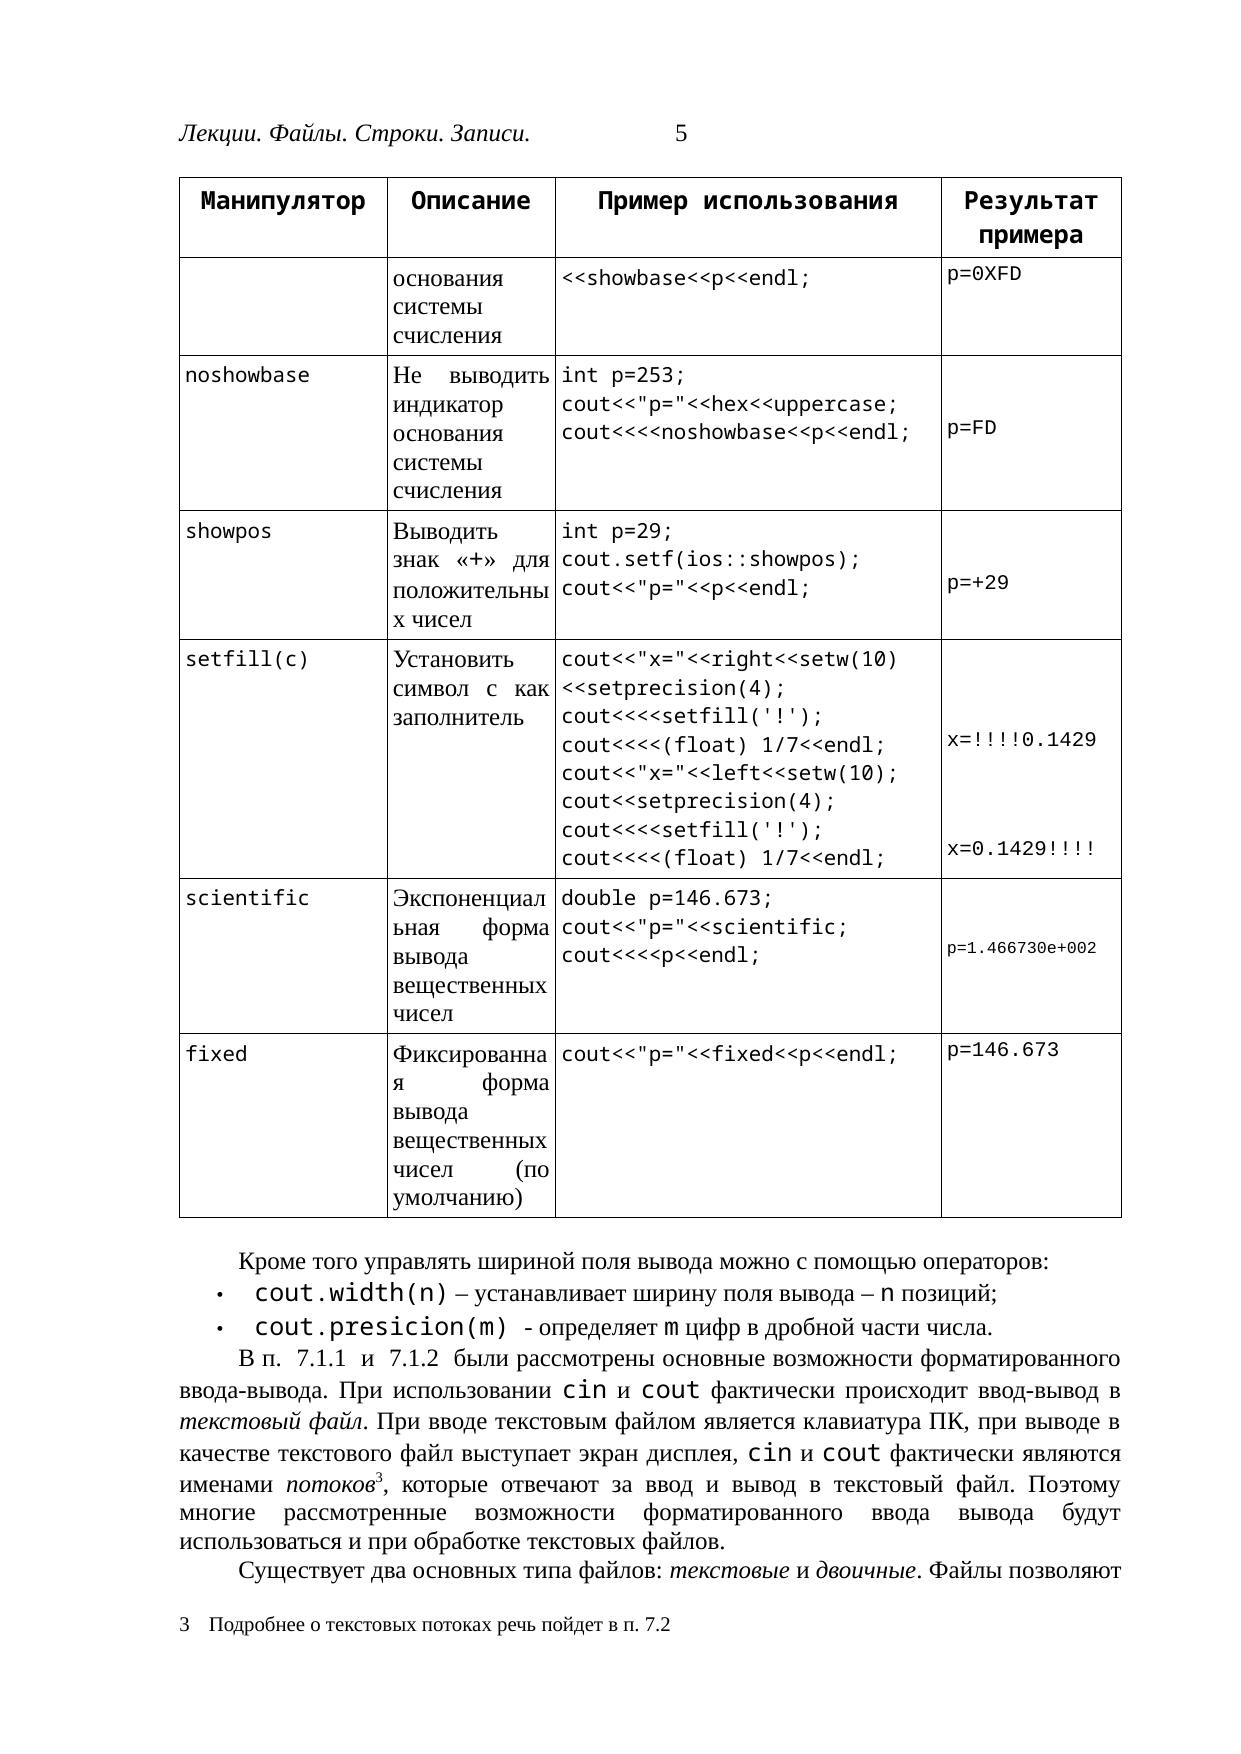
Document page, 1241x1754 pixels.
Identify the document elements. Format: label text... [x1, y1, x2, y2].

table_header Манипулятор [180, 178, 387, 257]
text Существует два основных типа файлов: текстовые и двоичные. Файлы позволяют [179, 1555, 1121, 1584]
table_cell x=!!!!0.1429 x=0.1429!!!! [942, 640, 1121, 878]
list cout.width(n) – устанавливает ширину поля вывода – n позиций; [217, 1274, 1121, 1309]
table_cell p=1.466730e+002 [942, 879, 1121, 1033]
table_cell p=+29 [942, 511, 1121, 638]
text Подробнее о текстовых потоках речь пойдет в п. 7.2 [179, 1612, 1121, 1636]
table_cell int p=29; cout.setf(ios::showpos); cout<<"p="<<p<<endl; [556, 511, 941, 638]
table_cell [180, 258, 387, 354]
table_header Описание [388, 178, 555, 257]
table_cell Выводить знак «+» для положительных чисел [388, 511, 555, 638]
table_cell p=0XFD [942, 258, 1121, 354]
table_cell <<showbase<<p<<endl; [556, 258, 941, 354]
table_cell основания системы счисления [388, 258, 555, 354]
table_header Результат примера [942, 178, 1121, 257]
table_cell int p=253; cout<<"p="<<hex<<uppercase; cout<<<<noshowbase<<p<<endl; [556, 356, 941, 510]
table_cell noshowbase [180, 356, 387, 510]
text Кроме того управлять шириной поля вывода можно с помощью операторов: [179, 1246, 1121, 1274]
table_cell Не выводить индикатор основания системы счисления [388, 356, 555, 510]
table_cell setfill(c) [180, 640, 387, 878]
table_cell Экспоненциальная форма вывода вещественных чисел [388, 879, 555, 1033]
table_cell cout<<"p="<<fixed<<p<<endl; [556, 1034, 941, 1217]
table_cell scientific [180, 879, 387, 1033]
table_cell cout<<"x="<<right<<setw(10) <<setprecision(4); cout<<<<setfill('!'); cout<<<<(float) 1/7<<endl; cout<<"x="<<left<<setw(10); cout<<setprecision(4); cout<<<<setfill('!'); cout<<<<(float) 1/7<<endl; [556, 640, 941, 878]
table_cell fixed [180, 1034, 387, 1217]
table_cell p=FD [942, 356, 1121, 510]
table_cell Фиксированная форма вывода вещественных чисел (по умолчанию) [388, 1034, 555, 1217]
table_cell Установить символ с как заполнитель [388, 640, 555, 878]
table_cell p=146.673 [942, 1034, 1121, 1217]
text В п. 7.1.1 и 7.1.2 были рассмотрены основные возможности форматированного ввода-вывода. При использовании cin и cout фактически происходит ввод-вывод в текстовый файл. При вводе текстовым файлом является клавиатура ПК, при выводе в качестве текстового файл выступает экран дисплея, cin и cout фактически являются именами потоков, которые отвечают за ввод и вывод в текстовый файл. Поэтому многие рассмотренные возможности форматированного ввода вывода будут использоваться и при обработке текстовых файлов. [179, 1343, 1121, 1555]
table_header Пример использования [556, 178, 941, 257]
table_cell showpos [180, 511, 387, 638]
list cout.presicion(m) - определяет m цифр в дробной части числа. [217, 1309, 1121, 1343]
table_cell double p=146.673; cout<<"p="<<scientific; cout<<<<p<<endl; [556, 879, 941, 1033]
